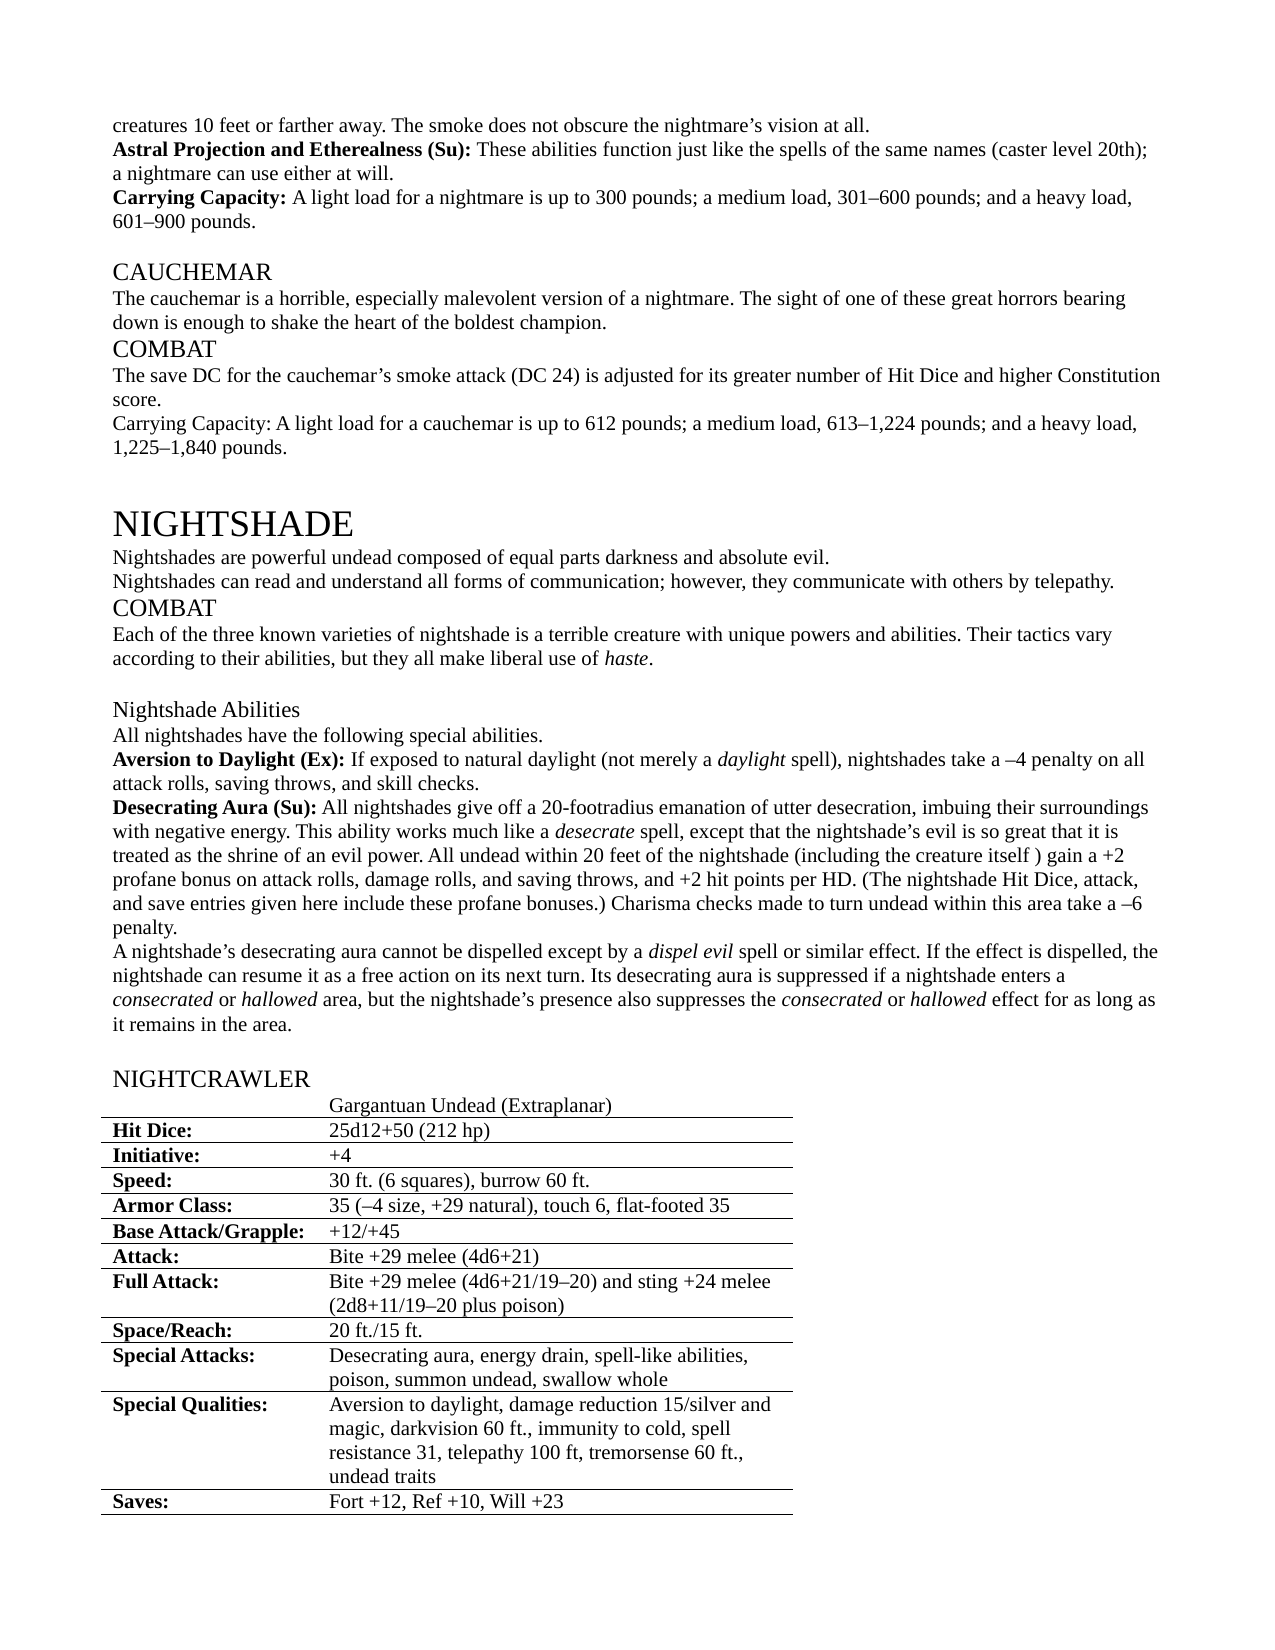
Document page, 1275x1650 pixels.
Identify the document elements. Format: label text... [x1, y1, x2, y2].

table_cell 20 ft./15 ft. [318, 1318, 793, 1342]
table_header [101, 1093, 318, 1117]
table_cell Hit Dice: [101, 1118, 318, 1142]
table_cell Aversion to daylight, damage reduction 15/silver and magic, darkvision 60 ft., immunity to cold, spell resistance 31, telepathy 100 ft, tremorsense 60 ft., undead traits [318, 1392, 793, 1488]
text COMBAT [112, 334, 1162, 362]
text Astral Projection and Etherealness (Su): These abilities function just like the spells of the same names (caster level 20th); a nightmare can use either at will. [112, 137, 1162, 185]
table_cell 30 ft. (6 squares), burrow 60 ft. [318, 1168, 793, 1192]
text A nightshade’s desecrating aura cannot be dispelled except by a dispel evil spell or similar effect. If the effect is dispelled, the nightshade can resume it as a free action on its next turn. Its desecrating aura is suppressed if a nightshade enters a consecrated or hallowed area, but the nightshade’s presence also suppresses the consecrated or hallowed effect for as long as it remains in the area. [112, 939, 1162, 1036]
table_cell Special Attacks: [101, 1343, 318, 1391]
table_header Gargantuan Undead (Extraplanar) [318, 1093, 793, 1117]
text creatures 10 feet or farther away. The smoke does not obscure the nightmare’s vision at all. [112, 112, 1162, 137]
text The save DC for the cauchemar’s smoke attack (DC 24) is adjusted for its greater number of Hit Dice and higher Constitution score. [112, 362, 1162, 411]
table_cell Saves: [101, 1490, 318, 1513]
text All nightshades have the following special abilities. [112, 723, 1162, 747]
table_cell 35 (–4 size, +29 natural), touch 6, flat-footed 35 [318, 1194, 793, 1217]
text NIGHTSHADE [112, 502, 1162, 545]
table_cell Space/Reach: [101, 1318, 318, 1342]
text NIGHTCRAWLER [112, 1064, 1162, 1093]
text Carrying Capacity: A light load for a nightmare is up to 300 pounds; a medium load, 301–600 pounds; and a heavy load, 601–900 pounds. [112, 185, 1162, 233]
table_cell Special Qualities: [101, 1392, 318, 1488]
table_cell 25d12+50 (212 hp) [318, 1118, 793, 1142]
text The cauchemar is a horrible, especially malevolent version of a nightmare. The sight of one of these great horrors bearing down is enough to shake the heart of the boldest champion. [112, 286, 1162, 334]
table_cell Bite +29 melee (4d6+21/19–20) and sting +24 melee (2d8+11/19–20 plus poison) [318, 1269, 793, 1317]
table_cell Armor Class: [101, 1194, 318, 1217]
text Nightshades are powerful undead composed of equal parts darkness and absolute evil. [112, 545, 1162, 569]
table_cell +12/+45 [318, 1219, 793, 1243]
table_cell Initiative: [101, 1143, 318, 1167]
table_cell Base Attack/Grapple: [101, 1219, 318, 1243]
text Desecrating Aura (Su): All nightshades give off a 20-footradius emanation of utter desecration, imbuing their surroundings with negative energy. This ability works much like a desecrate spell, except that the nightshade’s evil is so great that it is treated as the shrine of an evil power. All undead within 20 feet of the nightshade (including the creature itself ) gain a +2 profane bonus on attack rolls, damage rolls, and saving throws, and +2 hit points per HD. (The nightshade Hit Dice, attack, and save entries given here include these profane bonuses.) Charisma checks made to turn undead within this area take a –6 penalty. [112, 795, 1162, 939]
table_cell Full Attack: [101, 1269, 318, 1317]
table_cell Fort +12, Ref +10, Will +23 [318, 1490, 793, 1513]
text Aversion to Daylight (Ex): If exposed to natural daylight (not merely a daylight spell), nightshades take a –4 penalty on all attack rolls, saving throws, and skill checks. [112, 747, 1162, 795]
text Nightshade Abilities [112, 696, 1162, 723]
table_cell Desecrating aura, energy drain, spell-like abilities, poison, summon undead, swallow whole [318, 1343, 793, 1391]
text Carrying Capacity: A light load for a cauchemar is up to 612 pounds; a medium load, 613–1,224 pounds; and a heavy load, 1,225–1,840 pounds. [112, 411, 1162, 459]
table_cell Attack: [101, 1244, 318, 1268]
text Nightshades can read and understand all forms of communication; however, they communicate with others by telepathy. [112, 569, 1162, 593]
text COMBAT [112, 593, 1162, 622]
table_cell Speed: [101, 1168, 318, 1192]
table_cell Bite +29 melee (4d6+21) [318, 1244, 793, 1268]
text Each of the three known varieties of nightshade is a terrible creature with unique powers and abilities. Their tactics vary according to their abilities, but they all make liberal use of haste. [112, 622, 1162, 670]
table_cell +4 [318, 1143, 793, 1167]
text CAUCHEMAR [112, 257, 1162, 286]
